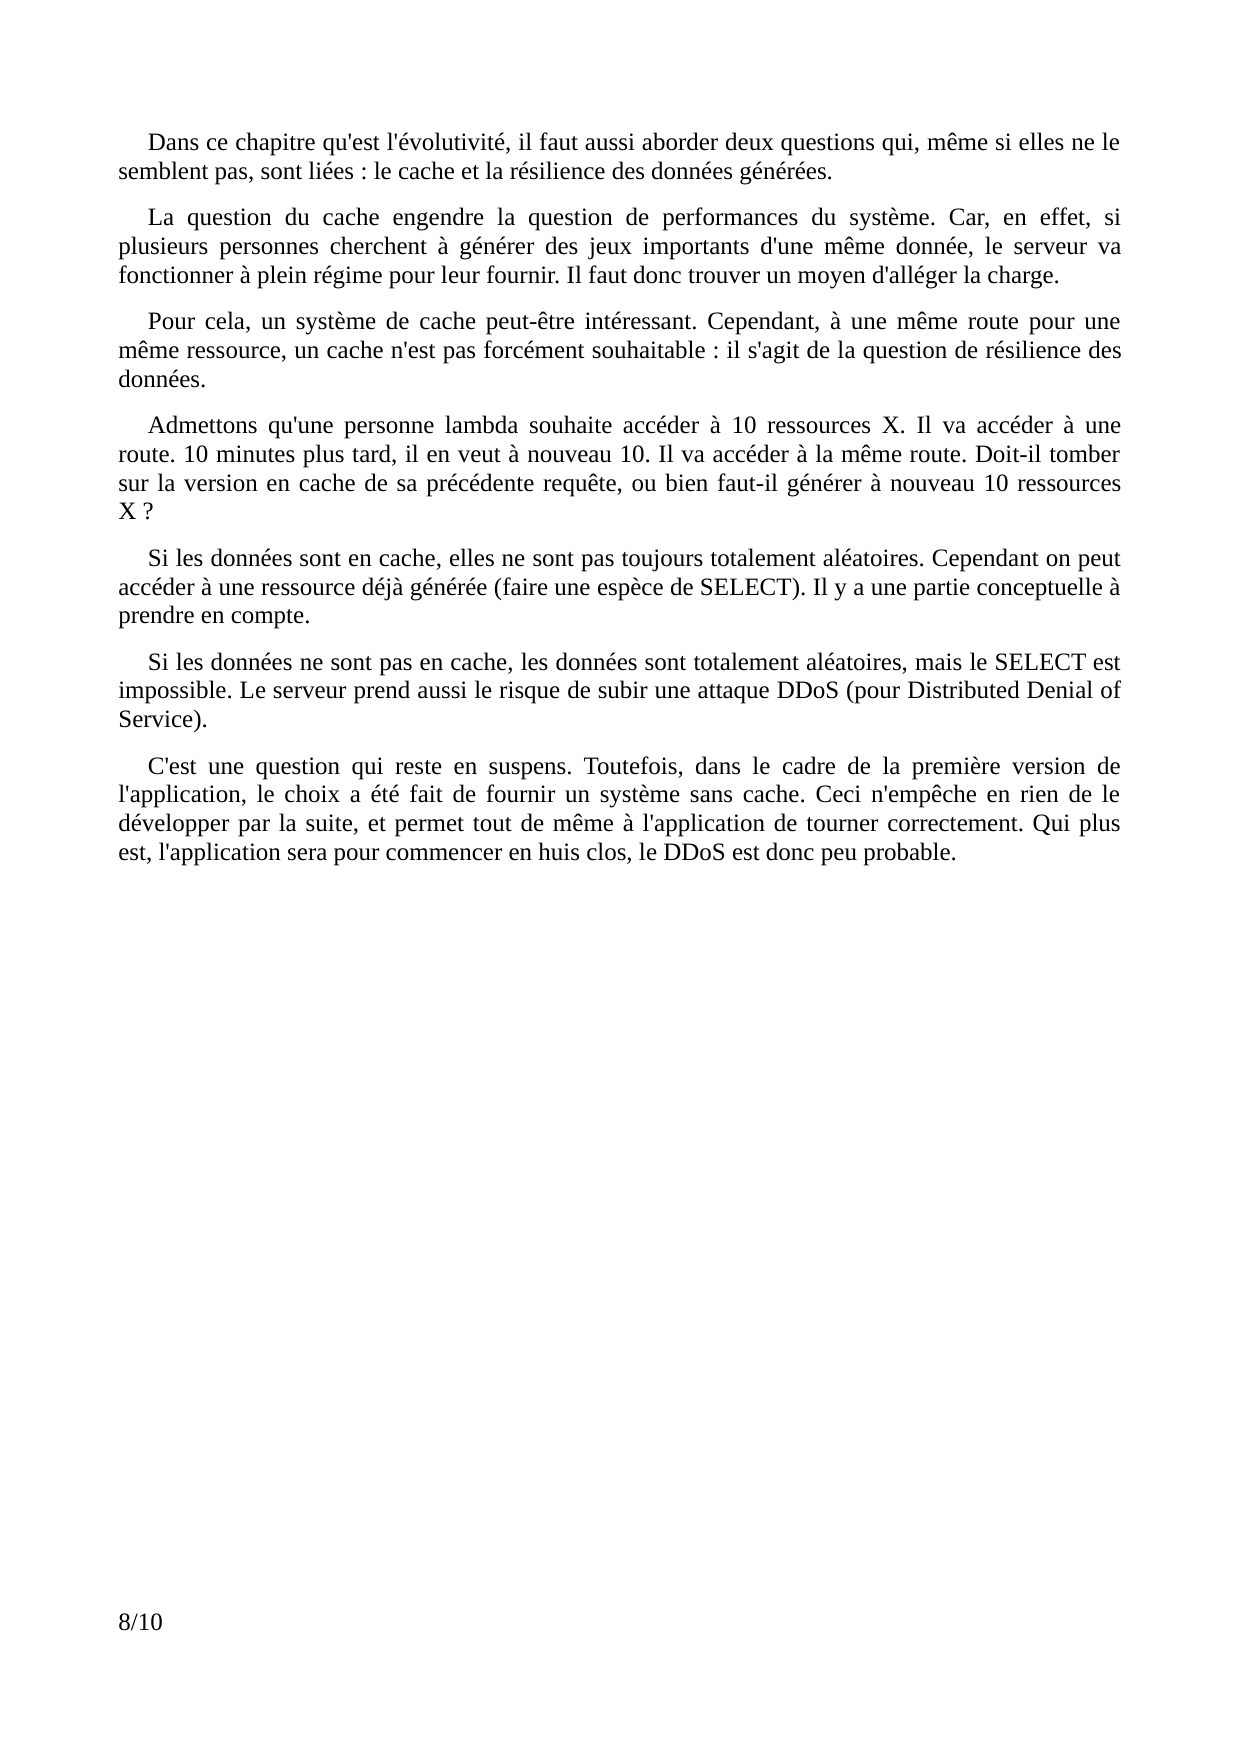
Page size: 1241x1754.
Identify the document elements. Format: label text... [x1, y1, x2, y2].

text Dans ce chapitre qu'est l'évolutivité, il faut aussi aborder deux questions qui, même si elles ne le semblent pas, sont liées : le cache et la résilience des données générées. [118, 127, 1122, 184]
text C'est une question qui reste en suspens. Toutefois, dans le cadre de la première version de l'application, le choix a été fait de fournir un système sans cache. Ceci n'empêche en rien de le développer par la suite, et permet tout de même à l'application de tourner correctement. Qui plus est, l'application sera pour commencer en huis clos, le DDoS est donc peu probable. [118, 751, 1122, 866]
text Admettons qu'une personne lambda souhaite accéder à 10 ressources X. Il va accéder à une route. 10 minutes plus tard, il en veut à nouveau 10. Il va accéder à la même route. Doit-il tomber sur la version en cache de sa précédente requête, ou bien faut-il générer à nouveau 10 ressources X ? [118, 410, 1122, 525]
text Pour cela, un système de cache peut-être intéressant. Cependant, à une même route pour une même ressource, un cache n'est pas forcément souhaitable : il s'agit de la question de résilience des données. [118, 306, 1122, 392]
text Si les données ne sont pas en cache, les données sont totalement aléatoires, mais le SELECT est impossible. Le serveur prend aussi le risque de subir une attaque DDoS (pour Distributed Denial of Service). [118, 647, 1122, 733]
text La question du cache engendre la question de performances du système. Car, en effet, si plusieurs personnes cherchent à générer des jeux importants d'une même donnée, le serveur va fonctionner à plein régime pour leur fournir. Il faut donc trouver un moyen d'alléger la charge. [118, 202, 1122, 288]
text Si les données sont en cache, elles ne sont pas toujours totalement aléatoires. Cependant on peut accéder à une ressource déjà générée (faire une espèce de SELECT). Il y a une partie conceptuelle à prendre en compte. [118, 543, 1122, 629]
